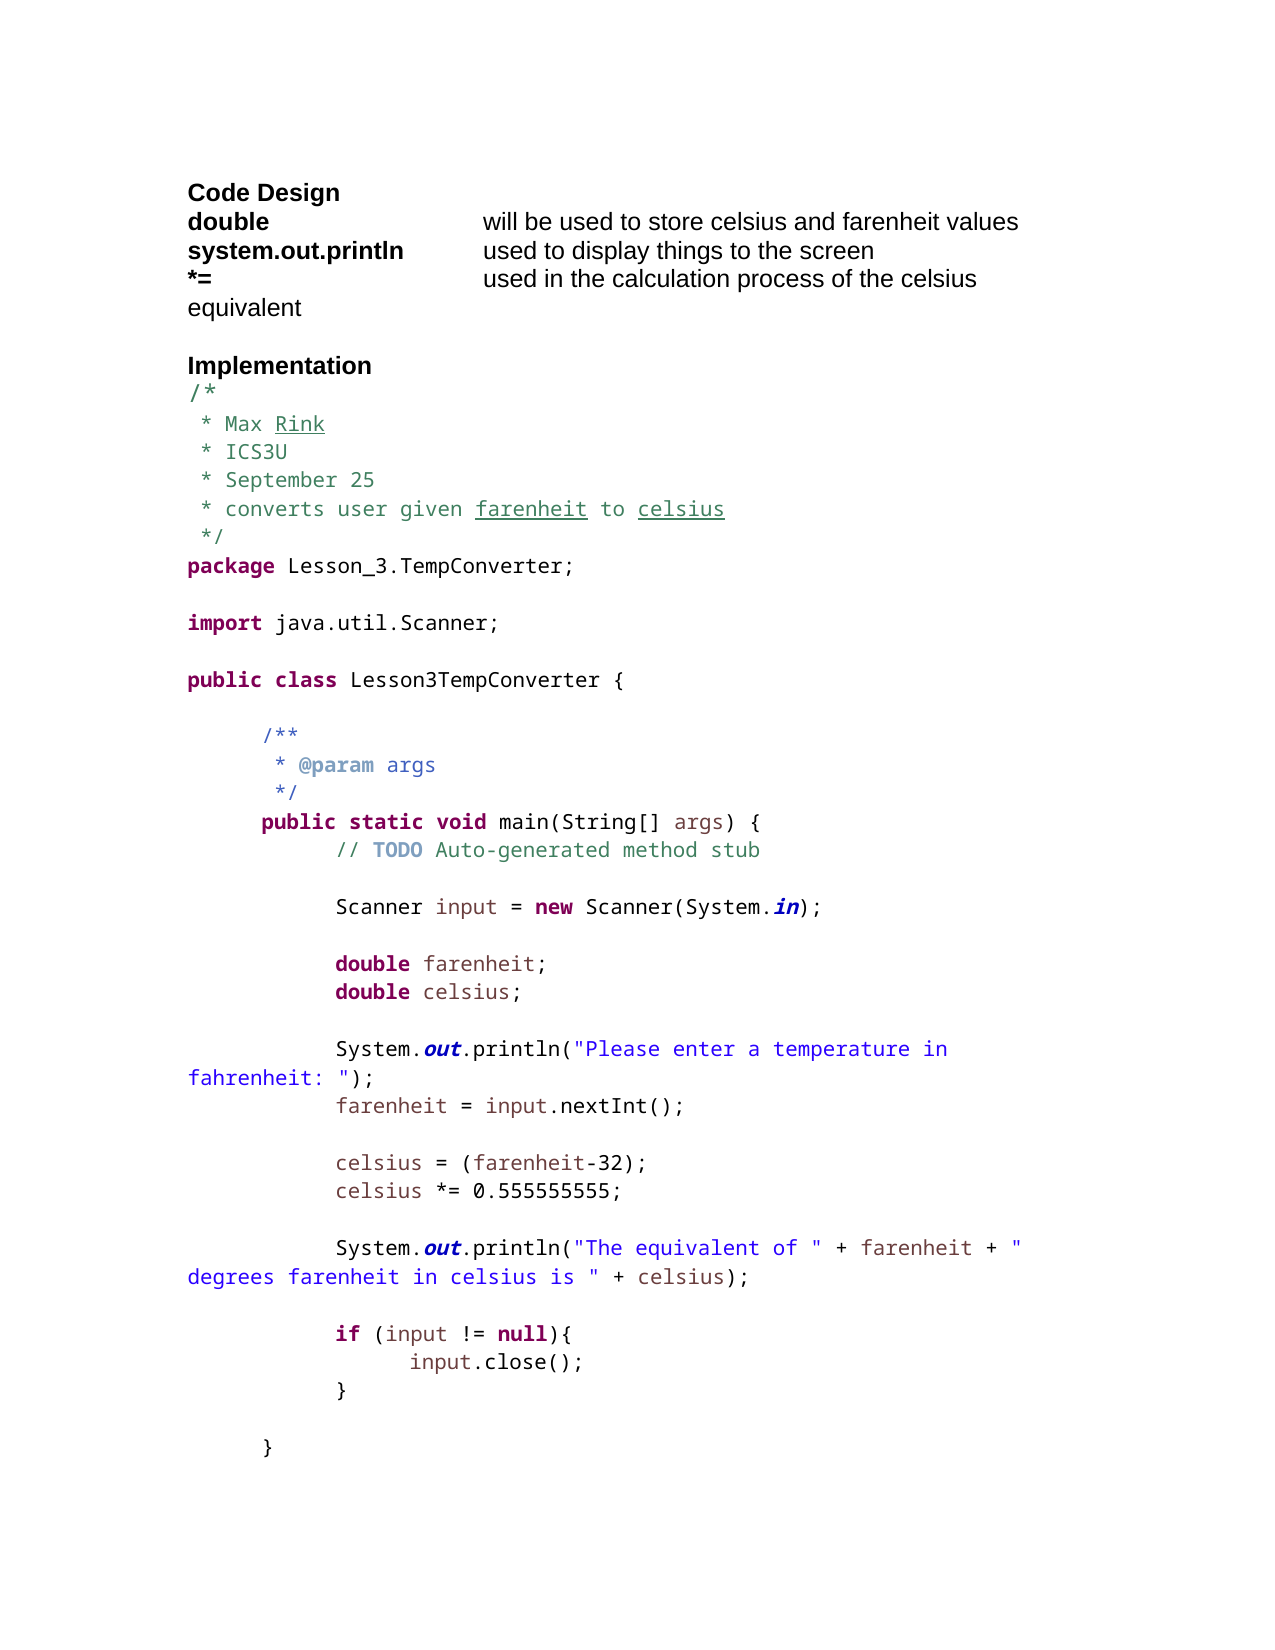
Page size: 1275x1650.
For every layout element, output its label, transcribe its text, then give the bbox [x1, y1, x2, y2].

text *= used in the calculation process of the celsius equivalent [187, 265, 1087, 322]
text /* [187, 380, 1087, 409]
text * Max Rink [187, 409, 1087, 437]
text */ [187, 778, 1087, 807]
text */ [187, 522, 1087, 551]
text Implementation [187, 351, 1087, 380]
text input.close(); [187, 1347, 1087, 1376]
text double farenheit; [187, 949, 1087, 977]
text farenheit = input.nextInt(); [187, 1091, 1087, 1120]
text celsius *= 0.555555555; [187, 1177, 1087, 1205]
text * September 25 [187, 466, 1087, 494]
text Code Design [187, 179, 1087, 207]
text * converts user given farenheit to celsius [187, 494, 1087, 522]
text System.out.println("Please enter a temperature in fahrenheit: "); [187, 1034, 1087, 1091]
text double celsius; [187, 977, 1087, 1006]
text package Lesson_3.TempConverter; [187, 551, 1087, 579]
text if (input != null){ [187, 1319, 1087, 1347]
text * ICS3U [187, 437, 1087, 466]
text /** [187, 722, 1087, 750]
text // TODO Auto-generated method stub [187, 835, 1087, 864]
text double will be used to store celsius and farenheit values [187, 207, 1087, 236]
text * @param args [187, 750, 1087, 778]
text public class Lesson3TempConverter { [187, 665, 1087, 693]
text } [187, 1376, 1087, 1404]
text system.out.println used to display things to the screen [187, 236, 1087, 265]
text System.out.println("The equivalent of " + farenheit + " degrees farenheit in celsius is " + celsius); [187, 1233, 1087, 1290]
text Scanner input = new Scanner(System.in); [187, 892, 1087, 921]
text celsius = (farenheit-32); [187, 1148, 1087, 1177]
text } [187, 1432, 1087, 1461]
text import java.util.Scanner; [187, 608, 1087, 636]
text public static void main(String[] args) { [187, 807, 1087, 835]
